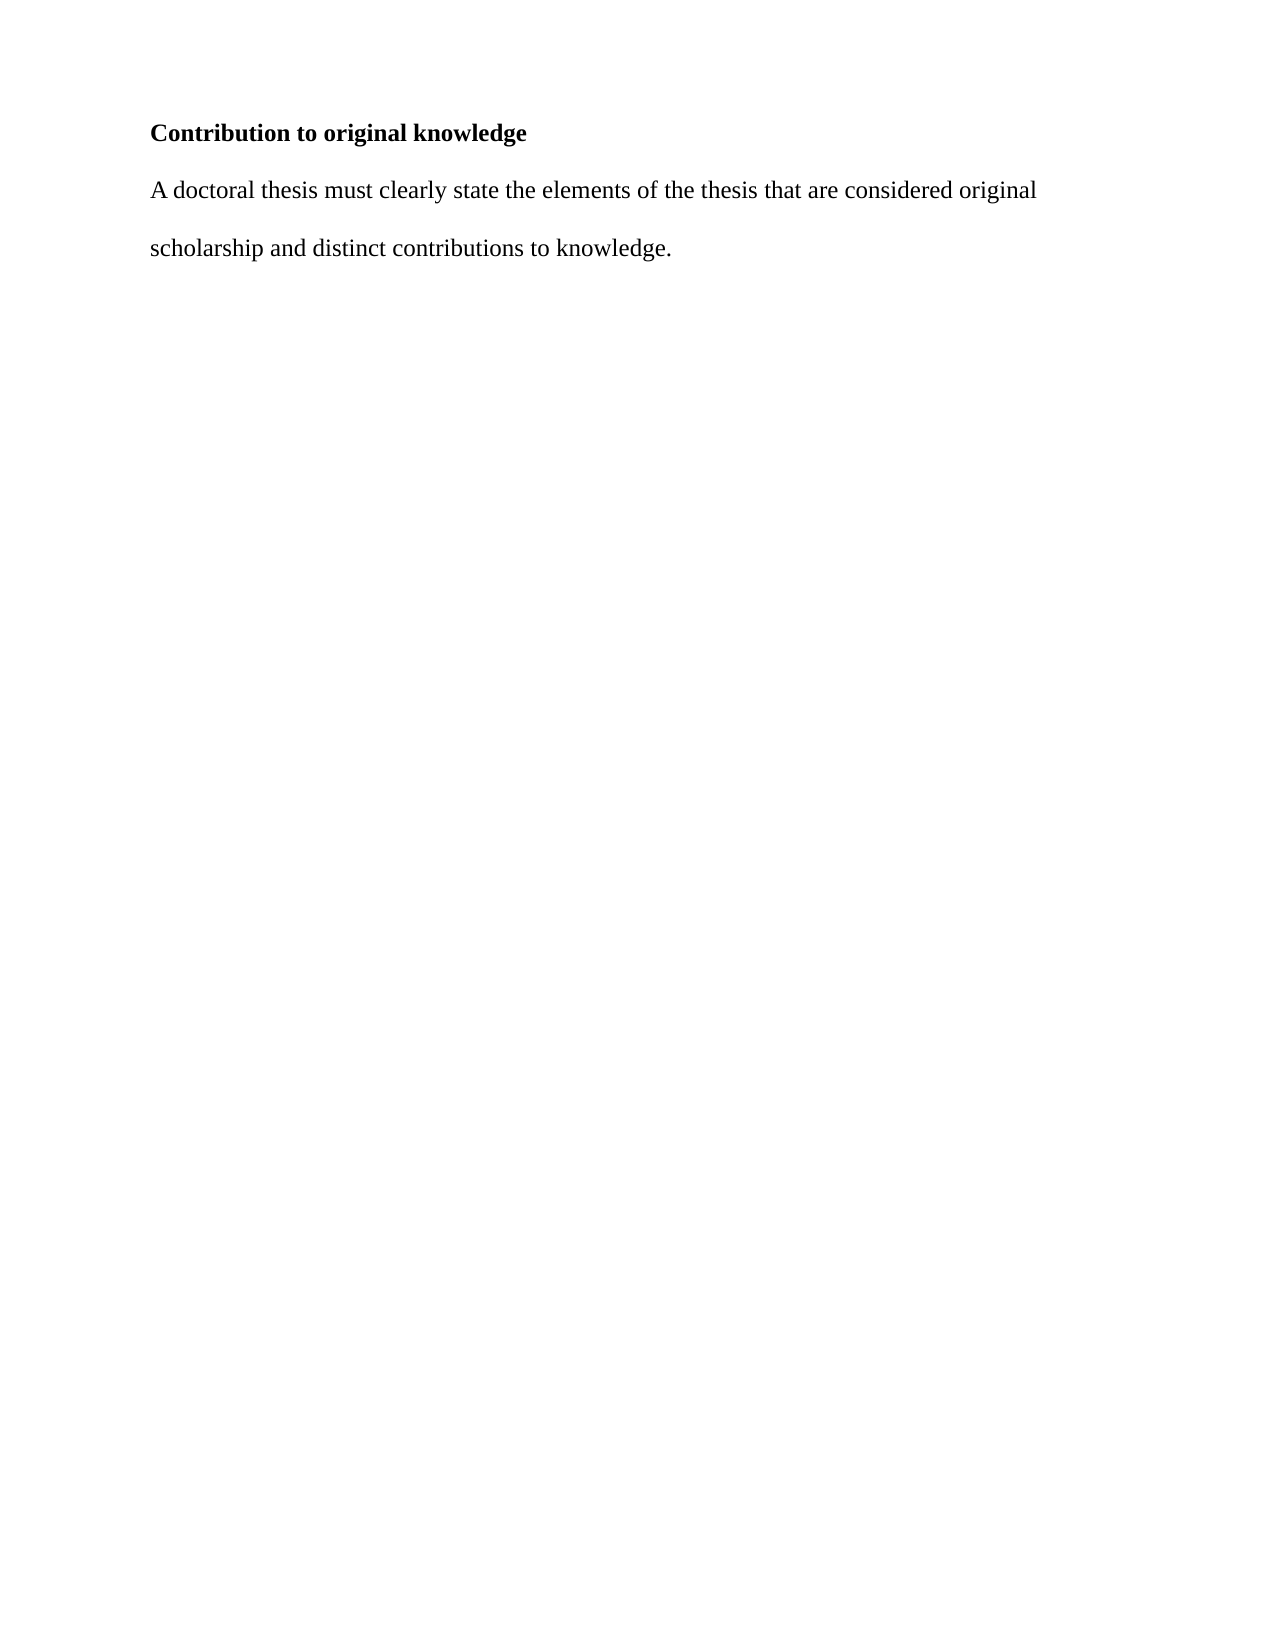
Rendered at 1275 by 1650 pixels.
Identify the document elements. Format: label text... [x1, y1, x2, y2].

text Contribution to original knowledge [150, 118, 1125, 147]
text A doctoral thesis must clearly state the elements of the thesis that are considered original scholarship and distinct contributions to knowledge. [150, 176, 1125, 262]
